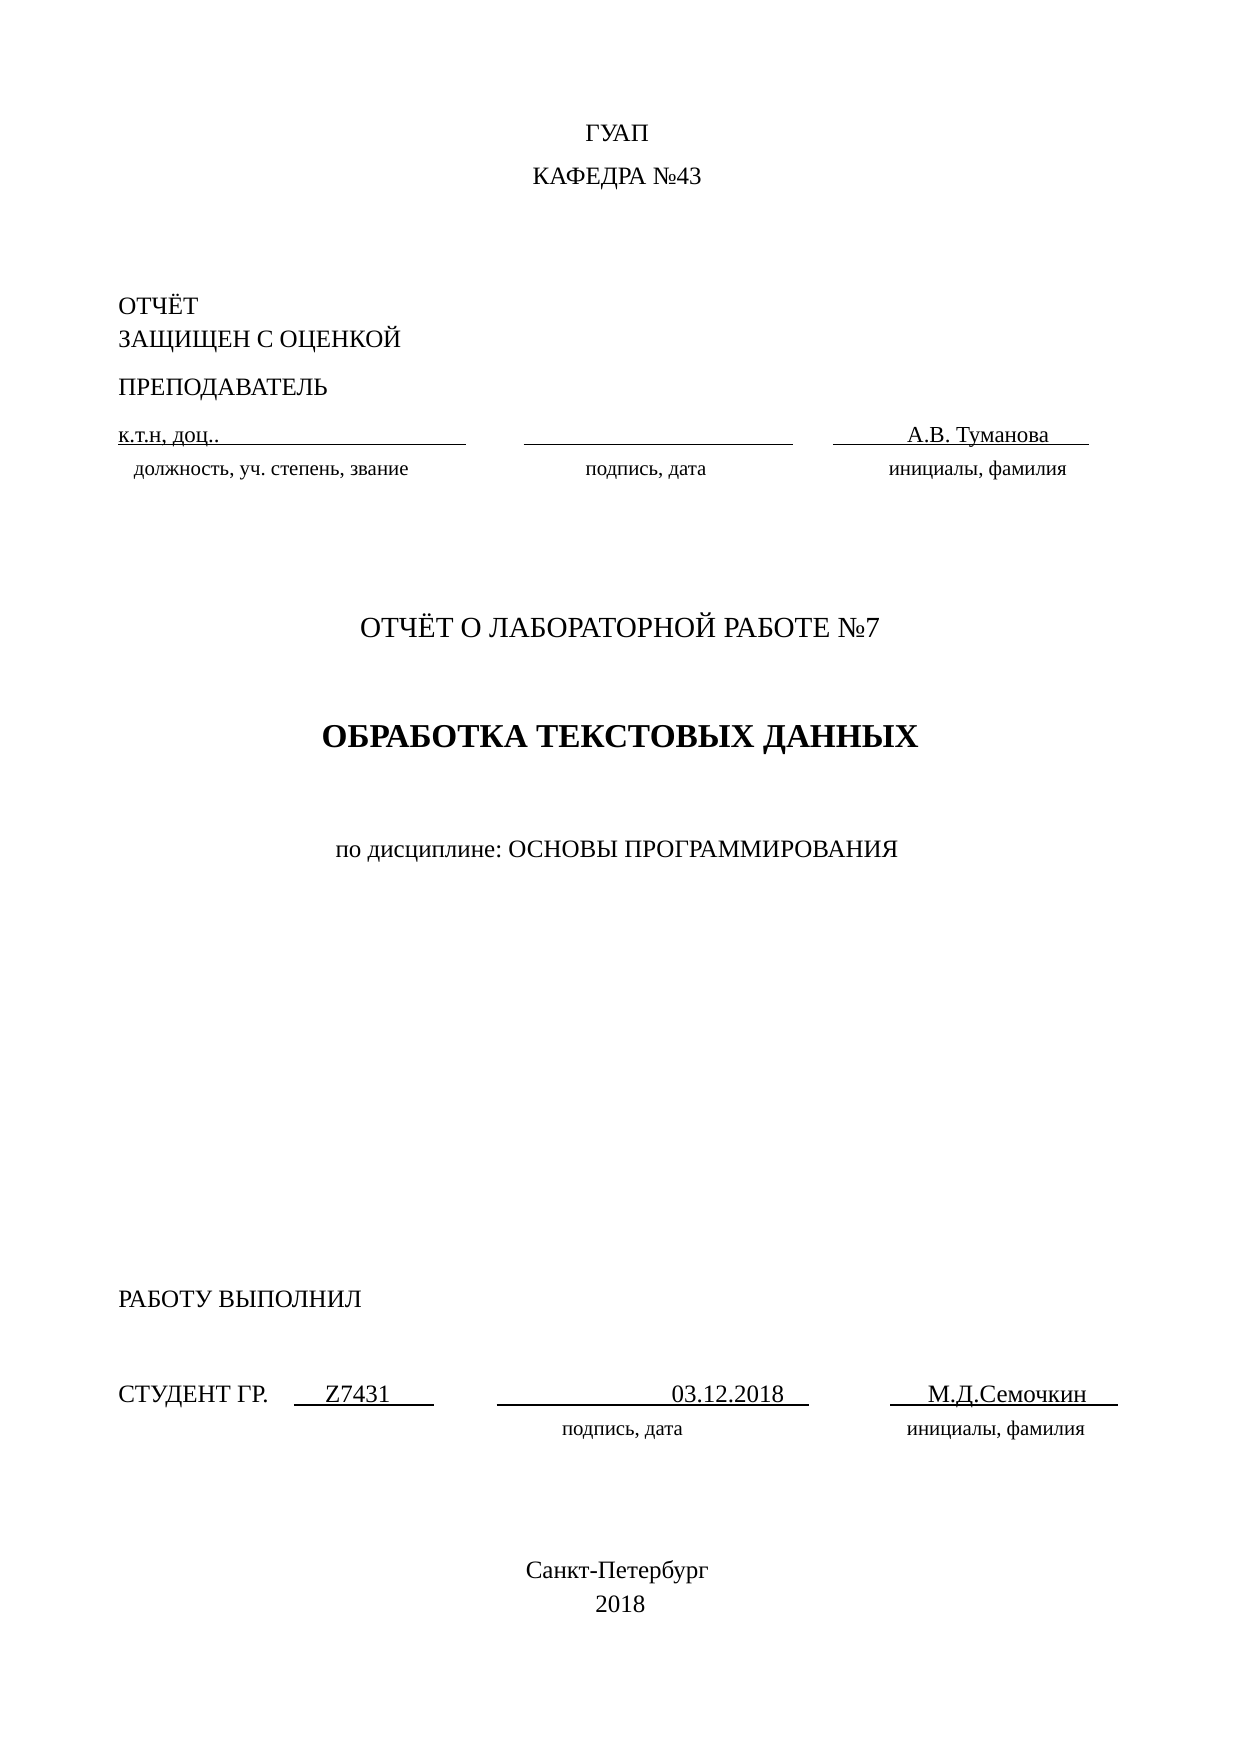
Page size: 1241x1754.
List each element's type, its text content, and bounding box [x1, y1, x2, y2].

text должность, уч. степень, звание подпись, дата инициалы, фамилия [118, 458, 1122, 479]
text по дисциплине: ОСНОВЫ ПРОГРАММИРОВАНИЯ [118, 834, 1122, 863]
text ОТЧЁТ ЗАЩИЩЕН С ОЦЕНКОЙ [118, 291, 1122, 353]
text ОТЧЁТ О ЛАБОРАТОРНОЙ РАБОТЕ №7 [118, 610, 1122, 644]
text СТУДЕНТ ГР. Z7431 03.12.2018 М.Д.Семочкин [118, 1379, 1122, 1408]
text РАБОТУ ВЫПОЛНИЛ [118, 1284, 1122, 1313]
text 2018 [118, 1589, 1122, 1617]
text к.т.н, доц.. А.В. Туманова [118, 426, 1122, 446]
text ОБРАБОТКА ТЕКСТОВЫХ ДАННЫХ [118, 717, 1122, 755]
text ПРЕПОДАВАТЕЛЬ [118, 372, 1122, 401]
text ГУАП [118, 118, 1122, 147]
text подпись, дата инициалы, фамилия [118, 1412, 1122, 1441]
text КАФЕДРА №43 [118, 161, 1122, 190]
text Санкт-Петербург [118, 1556, 1122, 1584]
